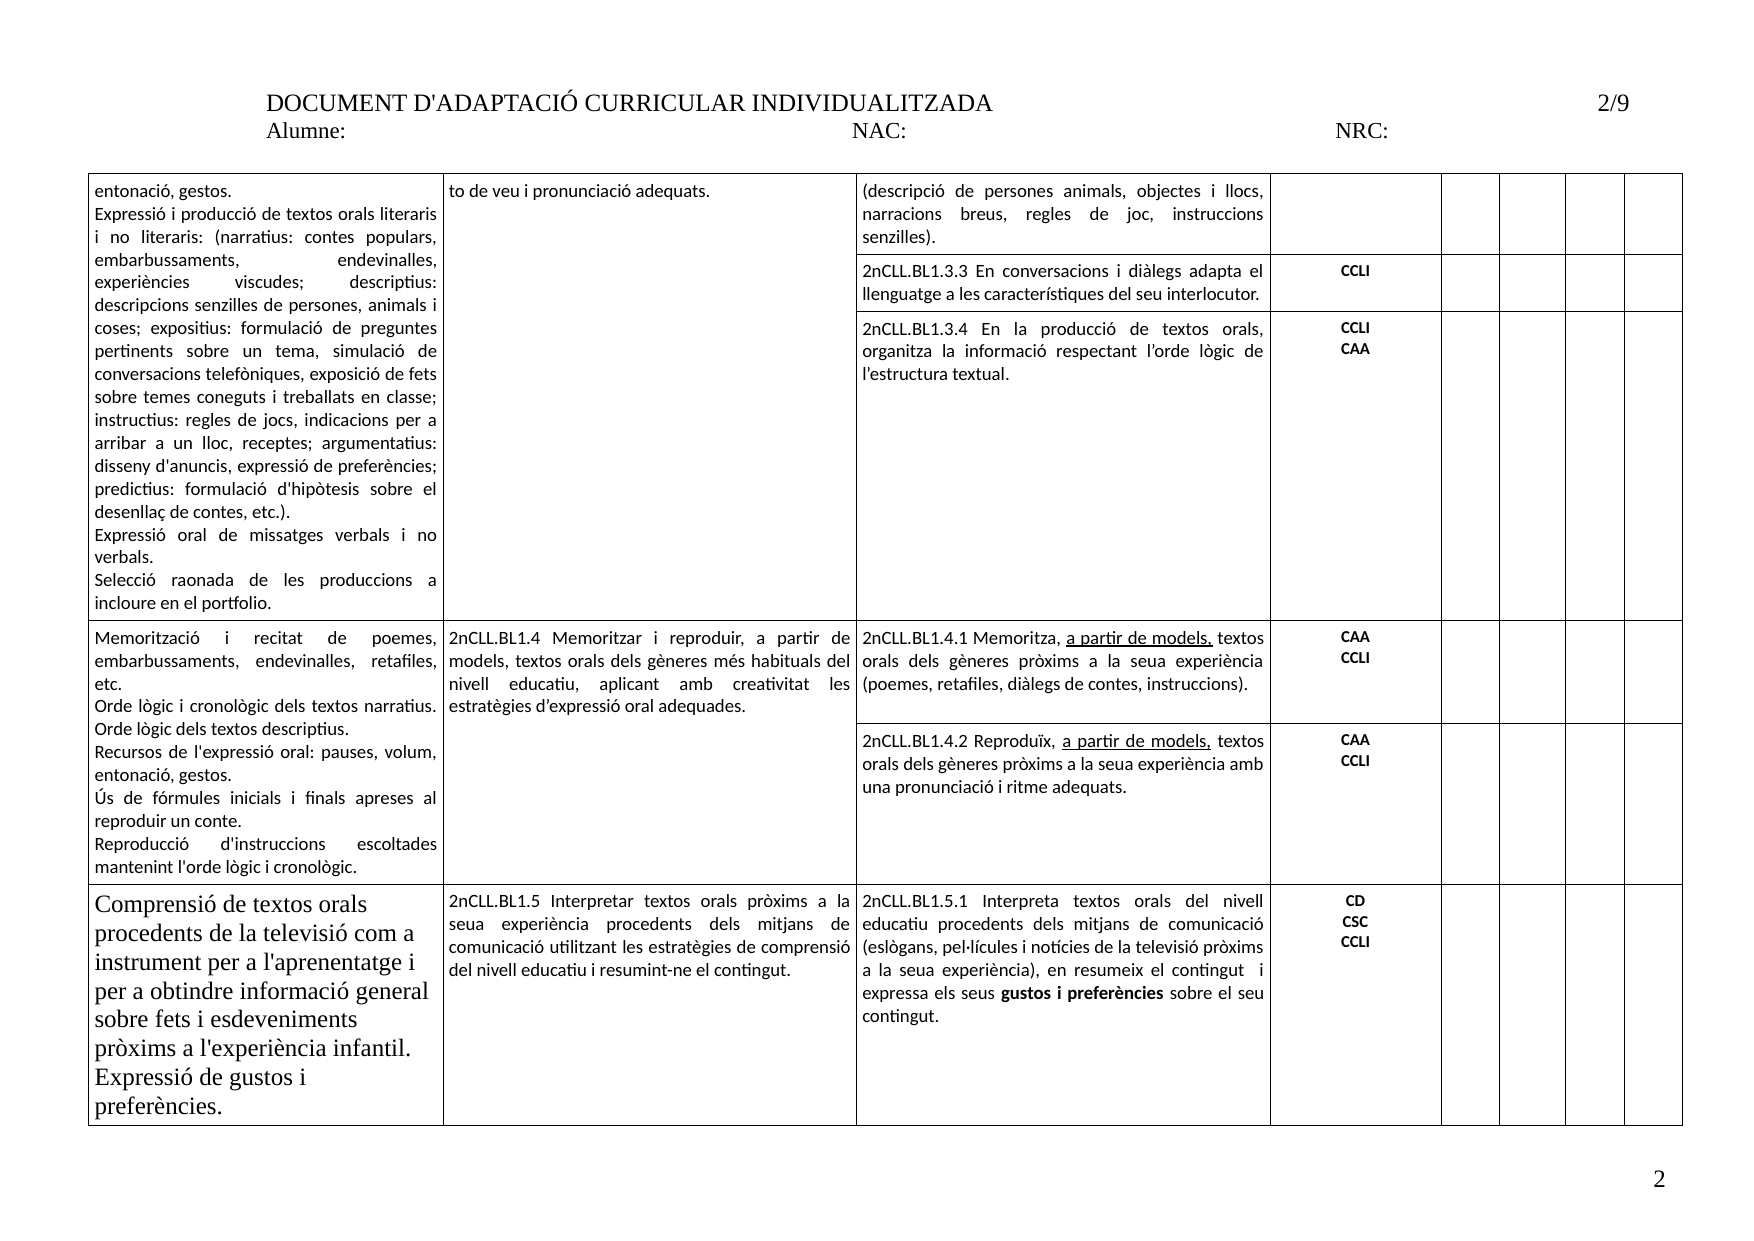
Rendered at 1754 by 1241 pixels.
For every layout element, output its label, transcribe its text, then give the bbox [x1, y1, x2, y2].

table_cell 2nCLL.BL1.3.4 En la producció de textos orals, organitza la informació respectant l’orde lògic de l’estructura textual. [857, 312, 1270, 620]
table_cell Memorització i recitat de poemes, embarbussaments, endevinalles, retafiles, etc. Orde lògic i cronològic dels textos narratius. Orde lògic dels textos descriptius. Recursos de l'expressió oral: pauses, volum, entonació, gestos. Ús de fórmules inicials i finals apreses al reproduir un conte. Reproducció d'instruccions escoltades mantenint l'orde lògic i cronològic. [89, 621, 443, 884]
table_cell [1625, 312, 1682, 620]
table_cell [1566, 312, 1624, 620]
table_cell [1500, 724, 1565, 884]
table_cell [1271, 174, 1441, 253]
table_cell CAA CCLI [1271, 621, 1441, 723]
table_cell [1442, 885, 1499, 1125]
table_cell CAA CCLI [1271, 724, 1441, 884]
table_cell [1500, 174, 1565, 253]
table_cell [1566, 885, 1624, 1125]
table_cell [1442, 621, 1499, 723]
table_cell to de veu i pronunciació adequats. [444, 174, 856, 620]
table_cell 2nCLL.BL1.3.3 En conversacions i diàlegs adapta el llenguatge a les característiques del seu interlocutor. [857, 255, 1270, 311]
table_cell [1625, 255, 1682, 311]
table_cell CCLI [1271, 255, 1441, 311]
table_cell [1442, 312, 1499, 620]
table_cell [1566, 255, 1624, 311]
table_cell [1566, 724, 1624, 884]
table_cell [1625, 174, 1682, 253]
table_cell 2nCLL.BL1.4.1 Memoritza, a partir de models, textos orals dels gèneres pròxims a la seua experiència (poemes, retafiles, diàlegs de contes, instruccions). [857, 621, 1270, 723]
table_cell [1442, 255, 1499, 311]
table_cell (descripció de persones animals, objectes i llocs, narracions breus, regles de joc, instruccions senzilles). [857, 174, 1270, 253]
table_cell entonació, gestos. Expressió i producció de textos orals literaris i no literaris: (narratius: contes populars, embarbussaments, endevinalles, experiències viscudes; descriptius: descripcions senzilles de persones, animals i coses; expositius: formulació de preguntes pertinents sobre un tema, simulació de conversacions telefòniques, exposició de fets sobre temes coneguts i treballats en classe; instructius: regles de jocs, indicacions per a arribar a un lloc, receptes; argumentatius: disseny d'anuncis, expressió de preferències; predictius: formulació d'hipòtesis sobre el desenllaç de contes, etc.). Expressió oral de missatges verbals i no verbals. Selecció raonada de les produccions a incloure en el portfolio. [89, 174, 443, 620]
table_cell [1500, 621, 1565, 723]
table_cell 2nCLL.BL1.4.2 Reproduïx, a partir de models, textos orals dels gèneres pròxims a la seua experiència amb una pronunciació i ritme adequats. [857, 724, 1270, 884]
table_cell [1625, 885, 1682, 1125]
table_cell Comprensió de textos orals procedents de la televisió com a instrument per a l'aprenentatge i per a obtindre informació general sobre fets i esdeveniments pròxims a l'experiència infantil. Expressió de gustos i preferències. [89, 885, 443, 1125]
table_cell [1566, 621, 1624, 723]
table_cell [1500, 255, 1565, 311]
table_cell CCLI CAA [1271, 312, 1441, 620]
table_cell 2nCLL.BL1.4 Memoritzar i reproduir, a partir de models, textos orals dels gèneres més habituals del nivell educatiu, aplicant amb creativitat les estratègies d’expressió oral adequades. [444, 621, 856, 884]
table_cell CD CSC CCLI [1271, 885, 1441, 1125]
table_cell [1442, 724, 1499, 884]
table_cell 2nCLL.BL1.5.1 Interpreta textos orals del nivell educatiu procedents dels mitjans de comunicació (eslògans, pel·lícules i notícies de la televisió pròxims a la seua experiència), en resumeix el contingut i expressa els seus gustos i preferències sobre el seu contingut. [857, 885, 1270, 1125]
table_cell [1500, 885, 1565, 1125]
table_cell [1625, 724, 1682, 884]
table_cell [1500, 312, 1565, 620]
table_cell [1442, 174, 1499, 253]
table_cell [1566, 174, 1624, 253]
table_cell [1625, 621, 1682, 723]
table_cell 2nCLL.BL1.5 Interpretar textos orals pròxims a la seua experiència procedents dels mitjans de comunicació utilitzant les estratègies de comprensió del nivell educatiu i resumint-ne el contingut. [444, 885, 856, 1125]
